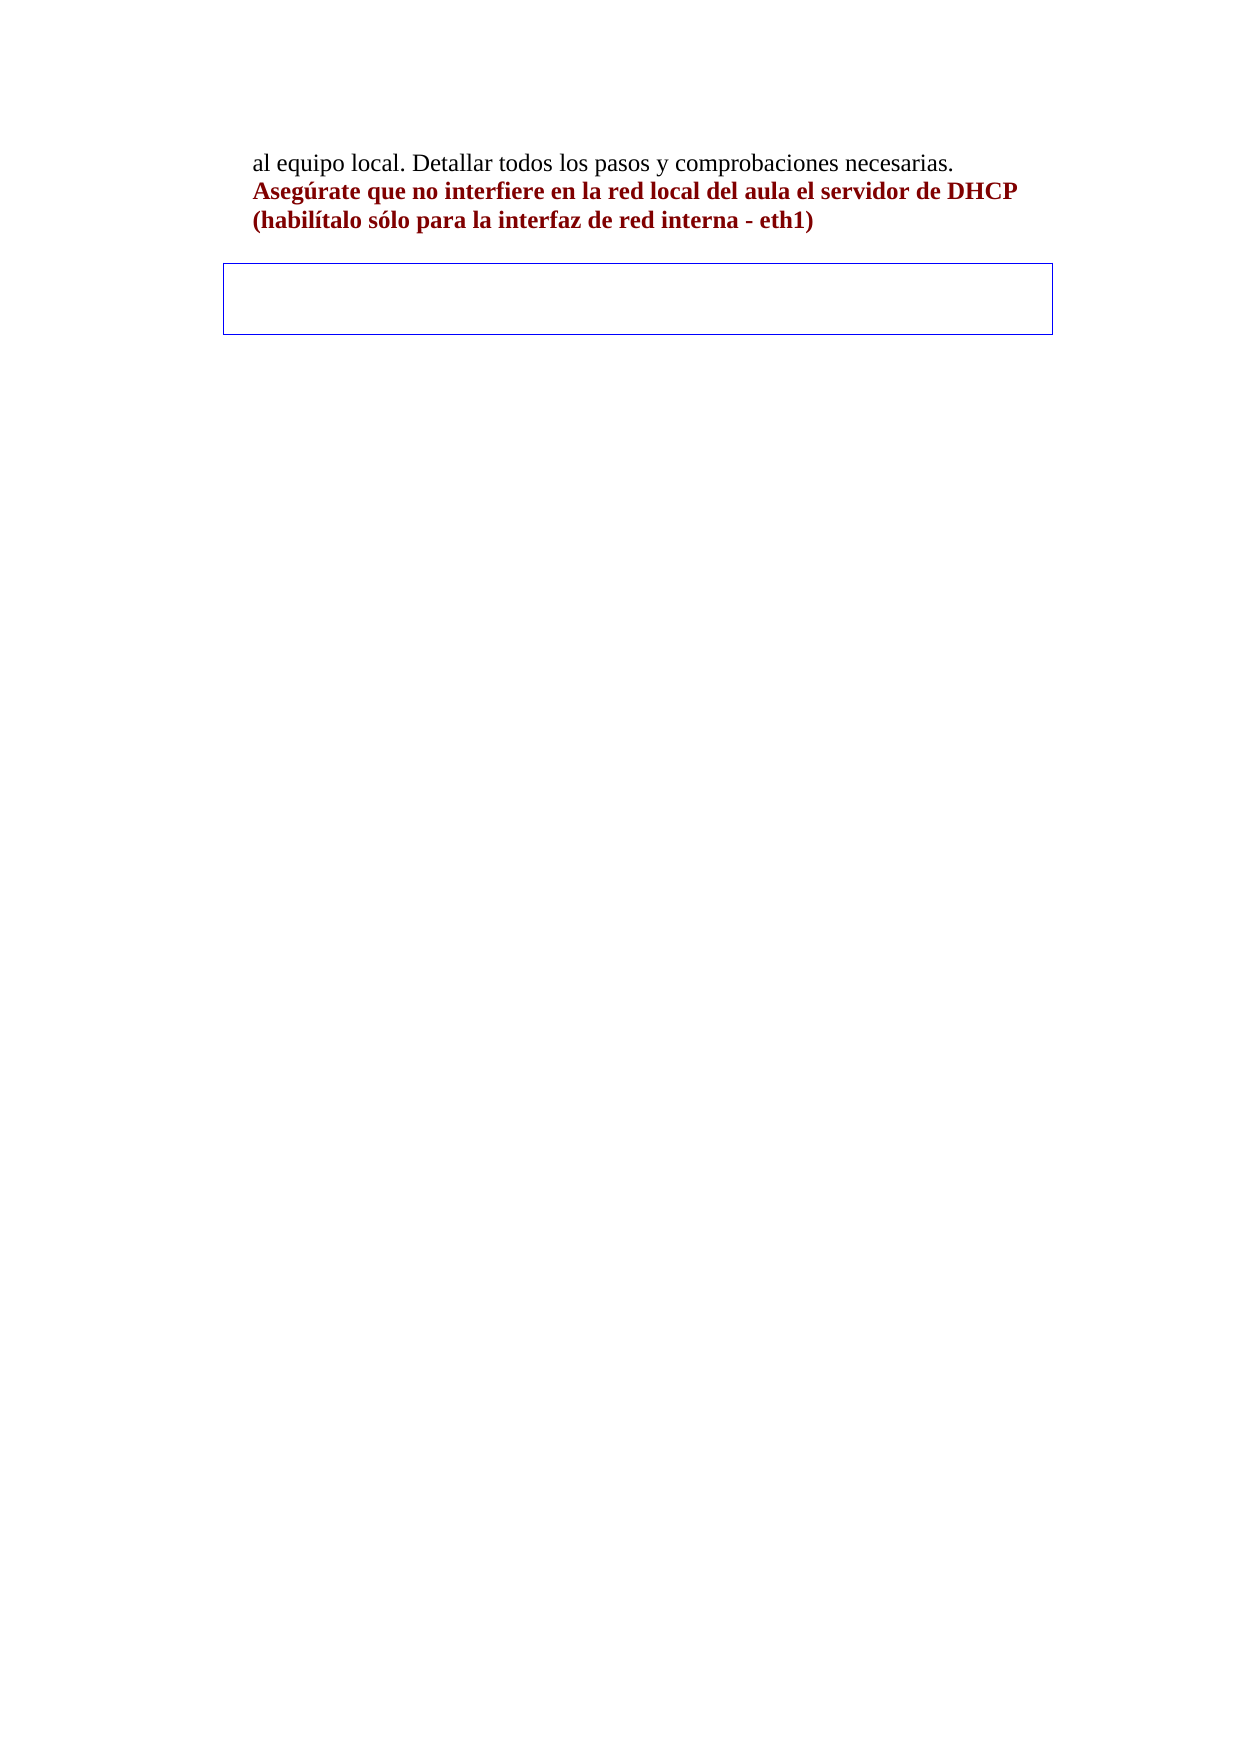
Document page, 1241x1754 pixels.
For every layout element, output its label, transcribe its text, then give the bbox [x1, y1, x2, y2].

list al equipo local. Detallar todos los pasos y comprobaciones necesarias. Asegúrate que no interfiere en la red local del aula el servidor de DHCP (habilítalo sólo para la interfaz de red interna - eth1) [215, 148, 1063, 234]
table_header [224, 264, 1052, 334]
